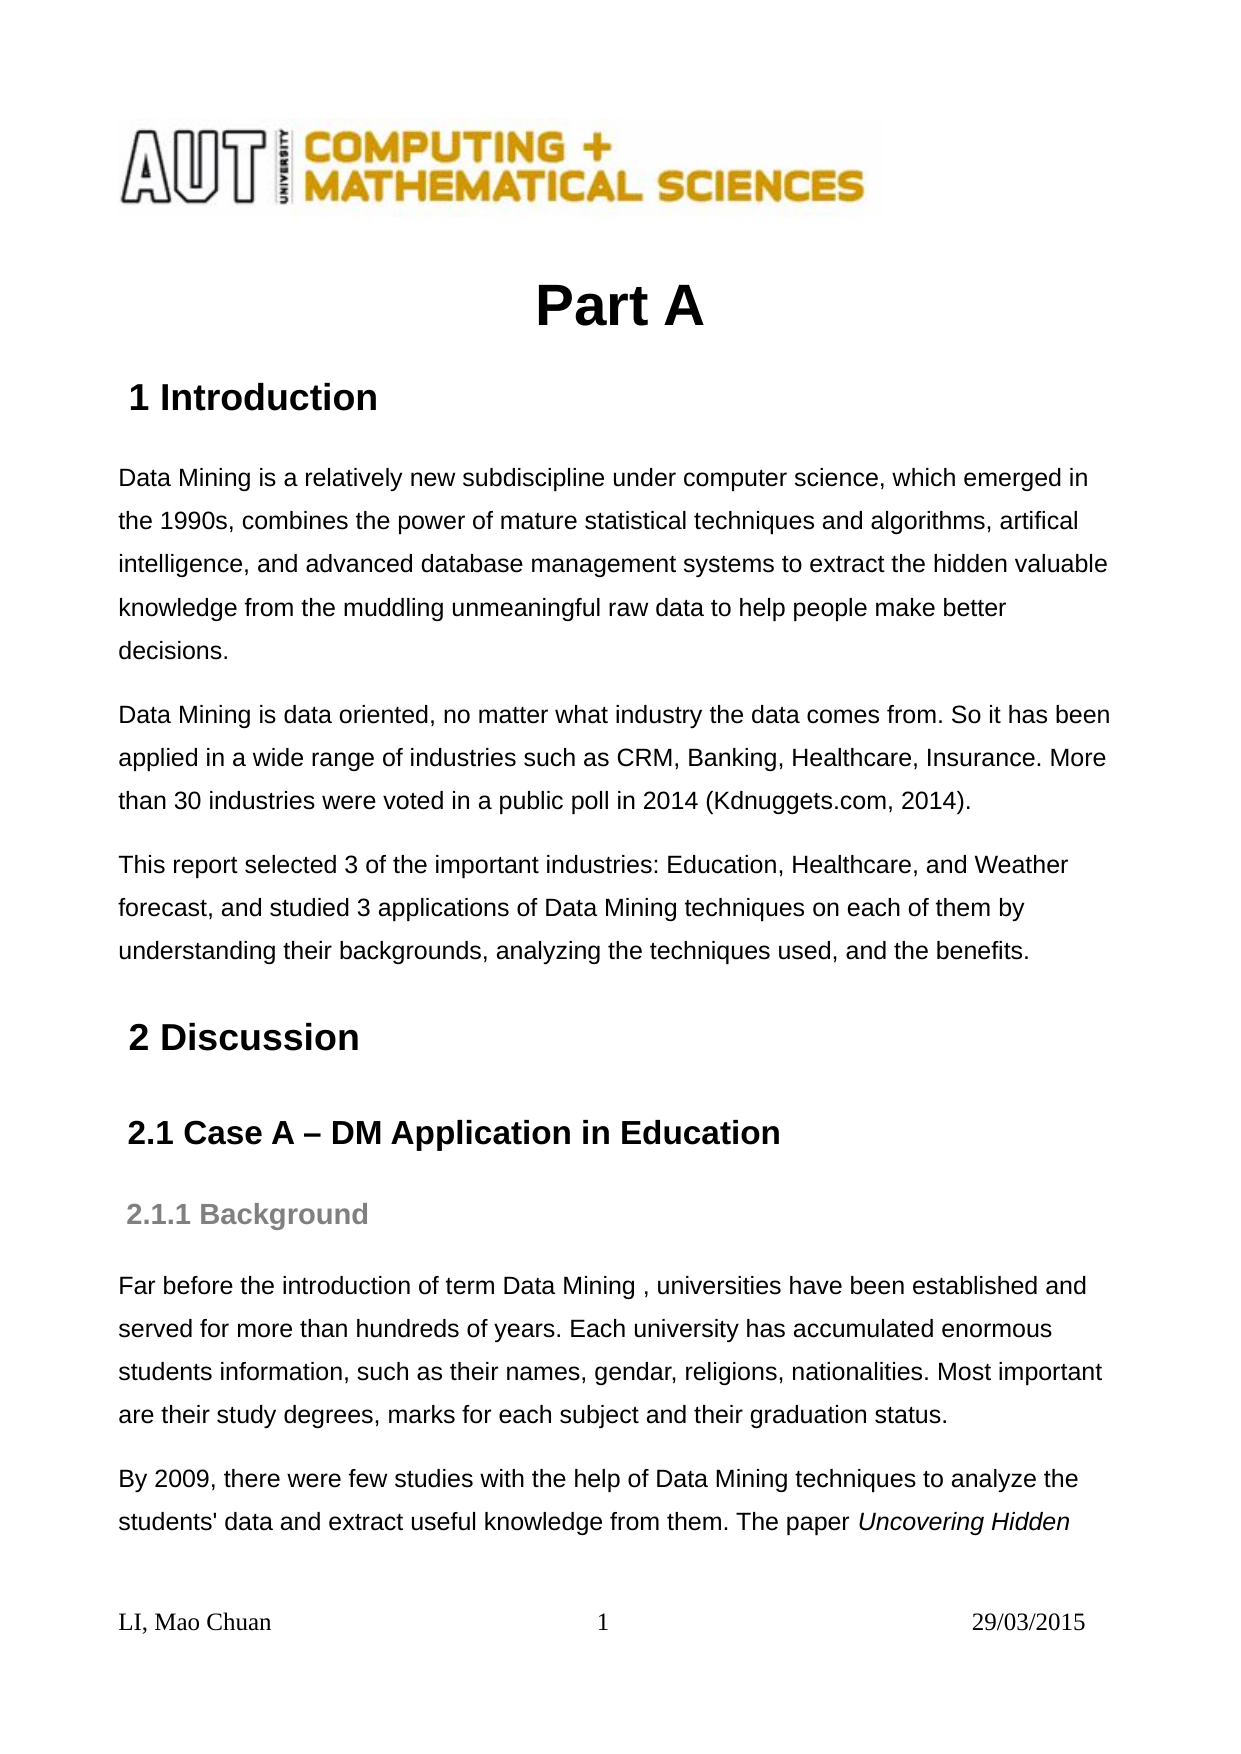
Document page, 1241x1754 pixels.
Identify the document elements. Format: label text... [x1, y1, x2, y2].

text This report selected 3 of the important industries: Education, Healthcare, and Weather forecast, and studied 3 applications of Data Mining techniques on each of them by understanding their backgrounds, analyzing the techniques used, and the benefits. [118, 850, 1122, 965]
title Part A [118, 271, 1122, 338]
text Far before the introduction of term Data Mining , universities have been established and served for more than hundreds of years. Each university has accumulated enormous students information, such as their names, gendar, religions, nationalities. Most important are their study degrees, marks for each subject and their graduation status. [118, 1271, 1122, 1429]
text Data Mining is data oriented, no matter what industry the data comes from. So it has been applied in a wide range of industries such as CRM, Banking, Healthcare, Insurance. More than 30 industries were voted in a public poll in 2014 (Kdnuggets.com, 2014). [118, 700, 1122, 815]
subtitle Case A – DM Application in Education [118, 1113, 1122, 1151]
text Data Mining is a relatively new subdiscipline under computer science, which emerged in the 1990s, combines the power of mature statistical techniques and algorithms, artifical intelligence, and advanced database management systems to extract the hidden valuable knowledge from the muddling unmeaningful raw data to help people make better decisions. [118, 463, 1122, 664]
picture [118, 118, 883, 217]
subtitle Introduction [118, 376, 1122, 419]
subtitle Background [118, 1197, 1122, 1231]
text By 2009, there were few studies with the help of Data Mining techniques to analyze the students' data and extract useful knowledge from them. The paper Uncovering Hidden [118, 1464, 1122, 1536]
subtitle Discussion [118, 1015, 1122, 1058]
